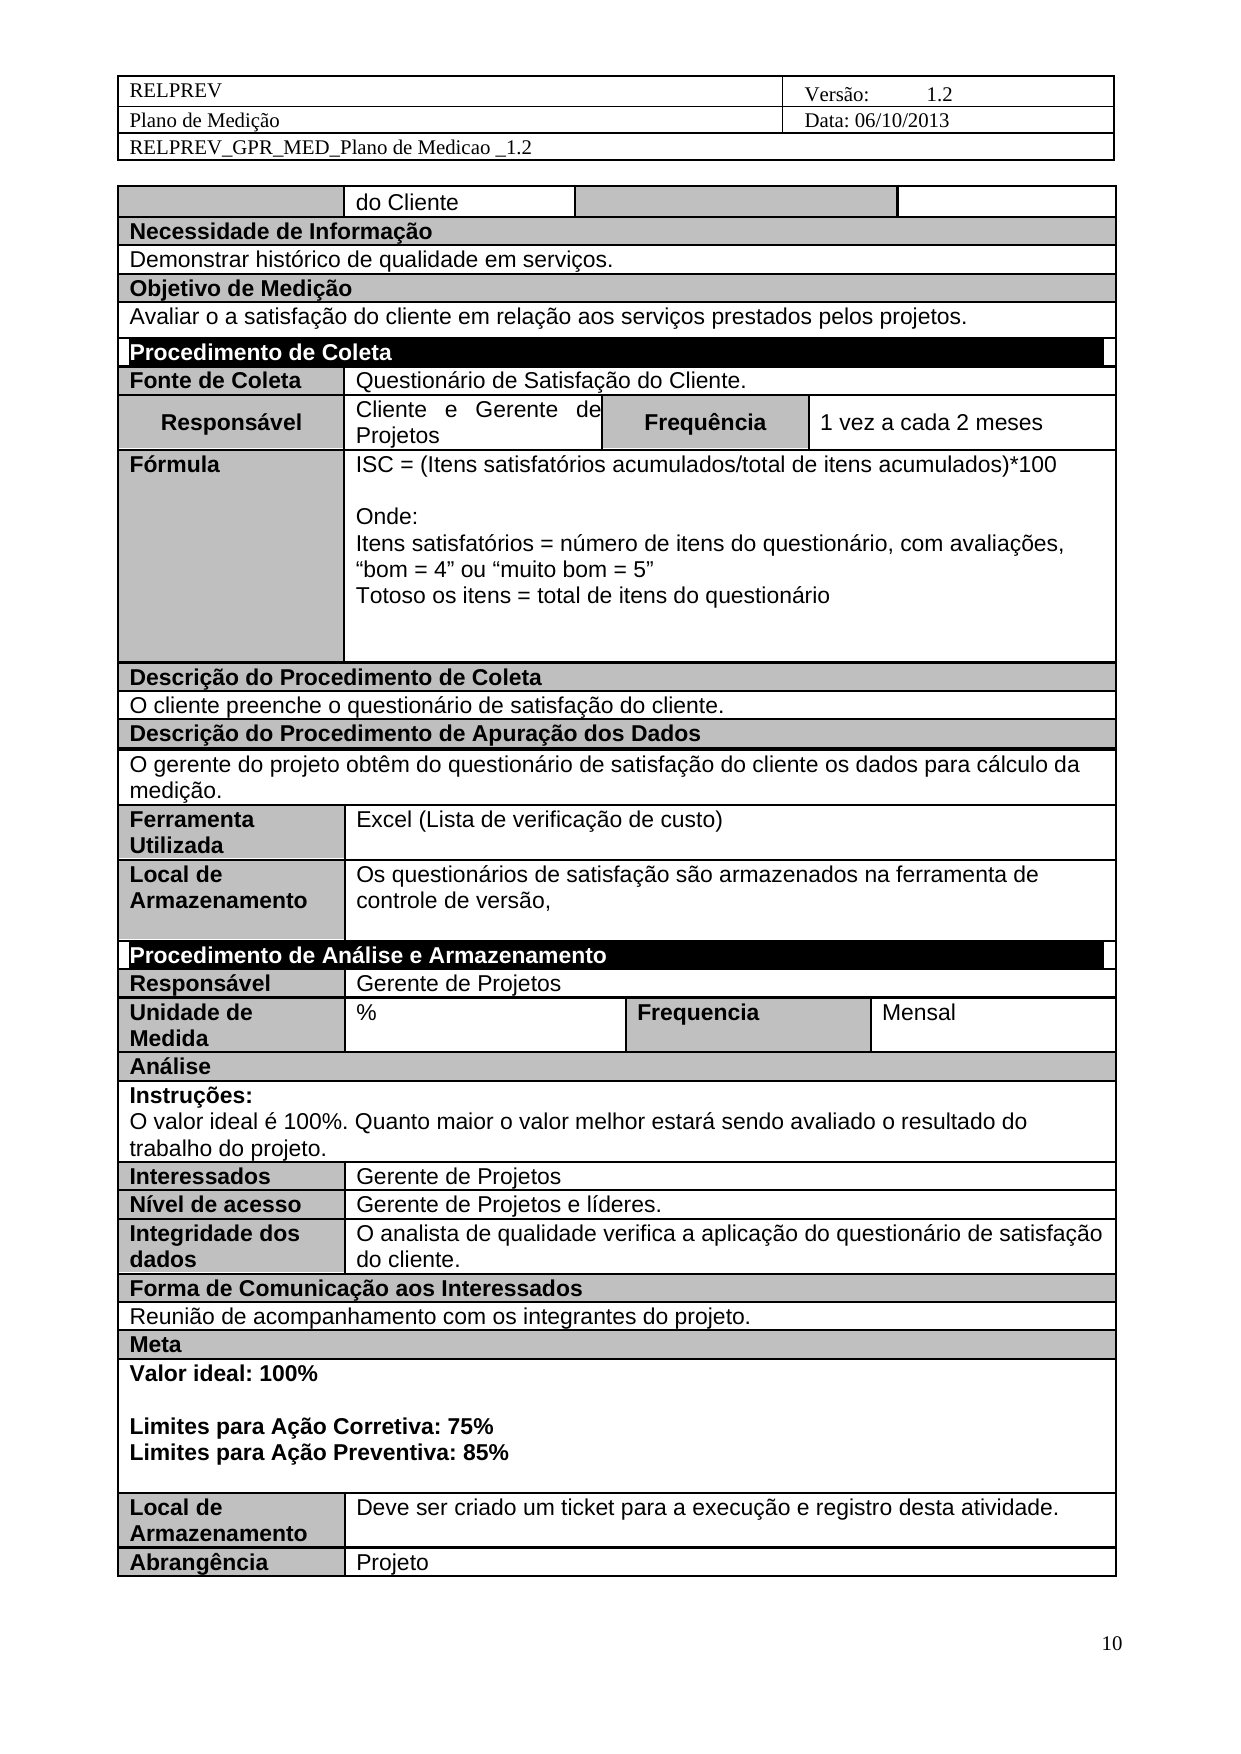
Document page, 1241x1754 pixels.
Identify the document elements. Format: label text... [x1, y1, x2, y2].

table_cell Gerente de Projetos [346, 1163, 1115, 1189]
table_cell O cliente preenche o questionário de satisfação do cliente. [119, 692, 1115, 718]
table_cell Reunião de acompanhamento com os integrantes do projeto. [119, 1303, 1115, 1329]
table_cell Integridade dos dados [119, 1220, 344, 1272]
table_cell Frequencia [627, 999, 870, 1051]
table_cell Os questionários de satisfação são armazenados na ferramenta de controle de versão, [346, 861, 1115, 939]
table_cell Unidade de Medida [119, 999, 344, 1051]
table_cell Deve ser criado um ticket para a execução e registro desta atividade. [346, 1494, 1115, 1546]
table_cell Valor ideal: 100% Limites para Ação Corretiva: 75% Limites para Ação Preventiva: 85% [119, 1360, 1115, 1492]
table_cell Excel (Lista de verificação de custo) [346, 806, 1115, 858]
table_cell Interessados [119, 1163, 344, 1189]
table_cell Demonstrar histórico de qualidade em serviços. [119, 246, 1115, 272]
table_cell Responsável [119, 970, 344, 996]
table_cell Responsável [119, 396, 343, 448]
table_cell Nível de acesso [119, 1191, 344, 1218]
table_cell O analista de qualidade verifica a aplicação do questionário de satisfação do cliente. [346, 1220, 1115, 1272]
table_cell Forma de Comunicação aos Interessados [119, 1275, 1115, 1301]
table_cell [899, 187, 1115, 216]
table_cell ISC = (Itens satisfatórios acumulados/total de itens acumulados)*100 Onde: Itens satisfatórios = número de itens do questionário, com avaliações, “bom = 4” ou “muito bom = 5” Totoso os itens = total de itens do questionário [345, 451, 1115, 661]
table_cell [576, 187, 896, 216]
table_cell Descrição do Procedimento de Coleta [119, 664, 1115, 690]
table_cell Fórmula [119, 451, 343, 661]
table_cell Local de Armazenamento [119, 1494, 344, 1546]
table_cell Mensal [872, 999, 1115, 1051]
table_cell Meta [119, 1331, 1115, 1358]
table_cell Projeto [346, 1549, 1115, 1575]
table_cell Instruções: O valor ideal é 100%. Quanto maior o valor melhor estará sendo avaliado o resultado do trabalho do projeto. [119, 1082, 1115, 1161]
table_cell Frequência [603, 396, 808, 448]
table_header O gerente do projeto obtêm do questionário de satisfação do cliente os dados para cálculo da medição. [119, 751, 1115, 804]
table_cell Objetivo de Medição [119, 275, 1115, 301]
table_cell Cliente e Gerente de Projetos [345, 396, 601, 448]
table_cell [119, 187, 343, 216]
table_cell Necessidade de Informação [119, 218, 1115, 244]
table_cell do Cliente [345, 187, 574, 216]
table_cell Local de Armazenamento [119, 861, 344, 939]
table_cell Questionário de Satisfação do Cliente. [345, 368, 1115, 394]
table_cell Avaliar o a satisfação do cliente em relação aos serviços prestados pelos projetos. [119, 303, 1115, 337]
table_cell 1 vez a cada 2 meses [810, 396, 1115, 448]
table_cell % [346, 999, 625, 1051]
table_cell Descrição do Procedimento de Apuração dos Dados [119, 720, 1115, 747]
table_cell Fonte de Coleta [119, 368, 343, 394]
table_cell Análise [119, 1053, 1115, 1080]
table_cell Gerente de Projetos e líderes. [346, 1191, 1115, 1218]
table_cell Gerente de Projetos [346, 970, 1115, 996]
table_cell Abrangência [119, 1549, 344, 1575]
table_cell Ferramenta Utilizada [119, 806, 344, 858]
